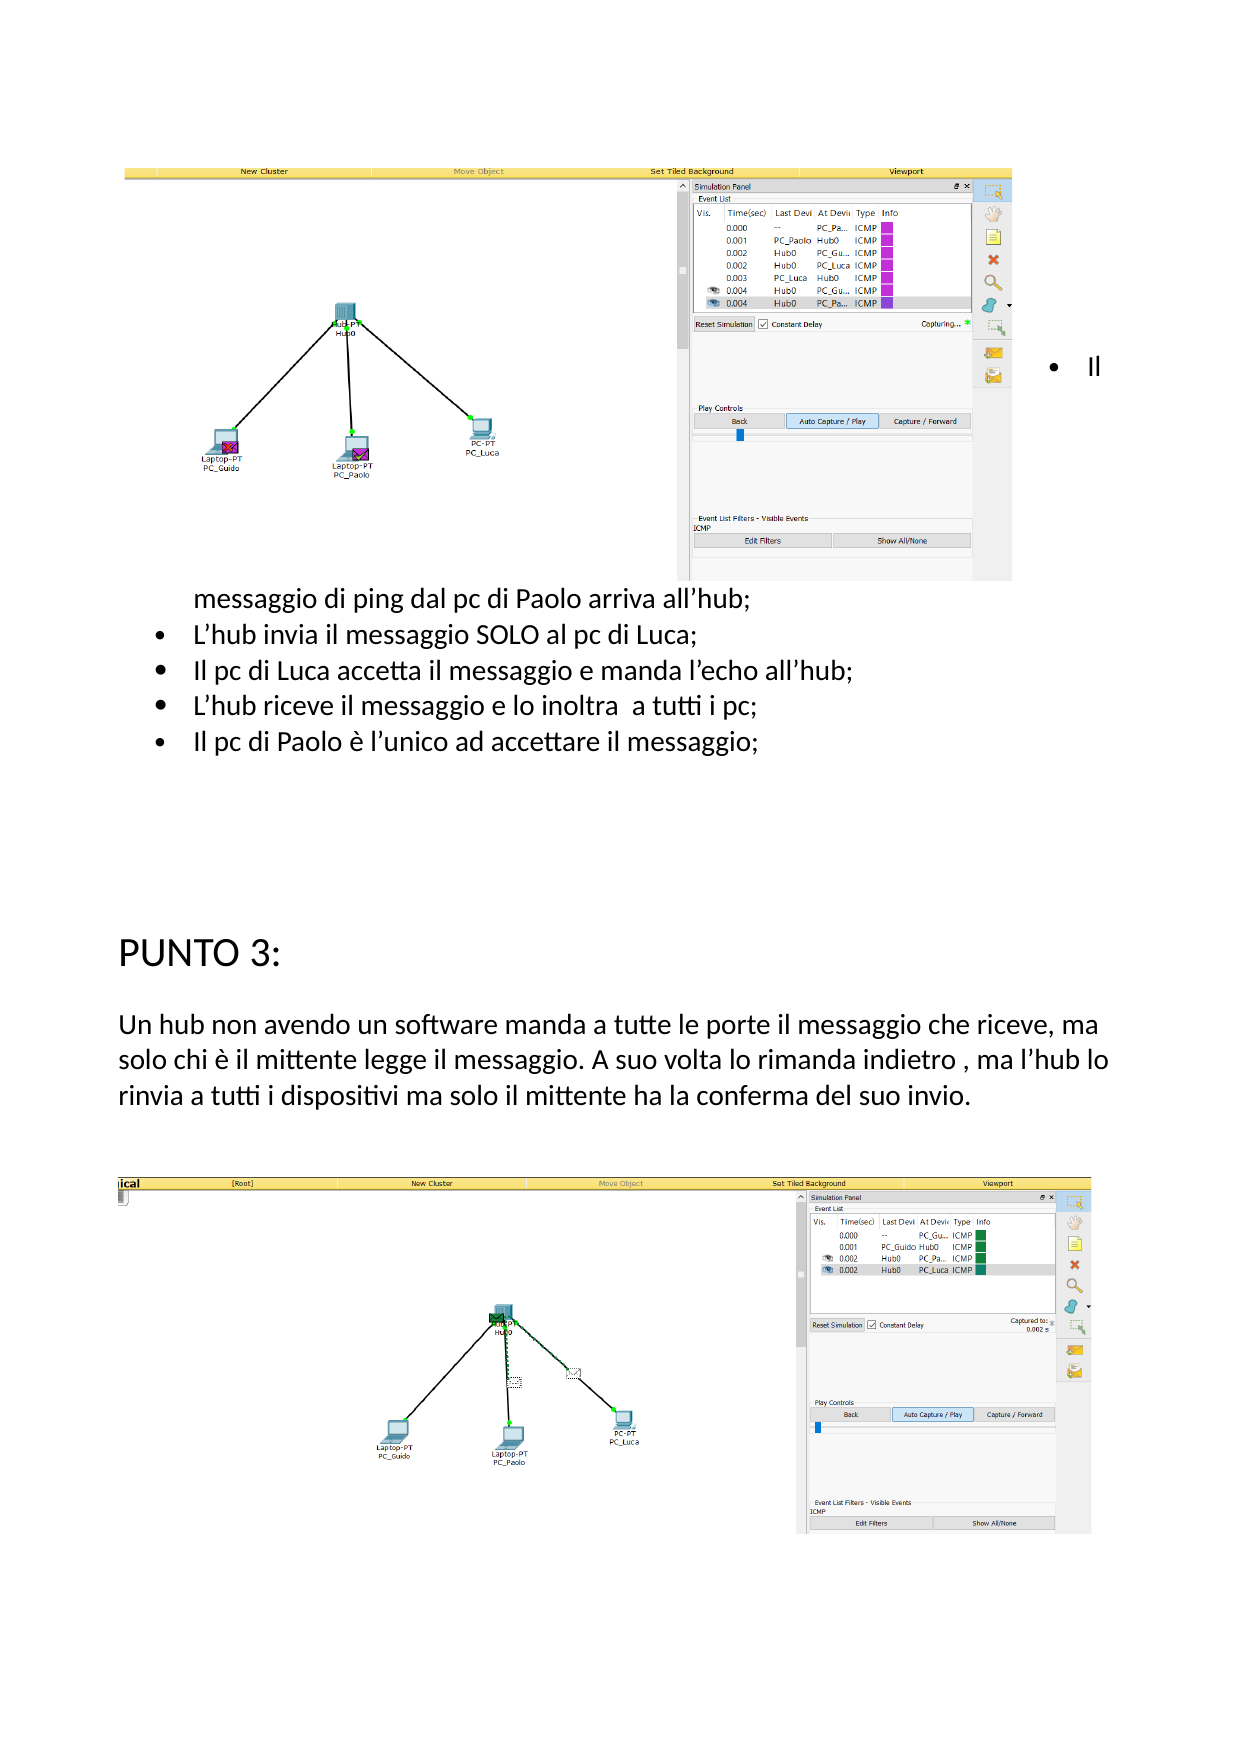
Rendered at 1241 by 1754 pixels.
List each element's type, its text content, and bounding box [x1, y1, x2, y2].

text PUNTO 3: [118, 926, 1122, 977]
list Il pc di Paolo è l’unico ad accettare il messaggio; [156, 723, 1122, 758]
text Un hub non avendo un software manda a tutte le porte il messaggio che riceve, ma solo chi è il mittente legge il messaggio. A suo volta lo rimanda indietro , ma l’hub lo rinvia a tutti i dispositivi ma solo il mittente ha la conferma del suo invio. [118, 1006, 1122, 1113]
list L’hub riceve il messaggio e lo inoltra a tutti i pc; [156, 687, 1122, 723]
list Il pc di Luca accetta il messaggio e manda l’echo all’hub; [156, 652, 1122, 687]
list Il messaggio di ping dal pc di Paolo arriva all’hub; [156, 348, 1122, 616]
list L’hub invia il messaggio SOLO al pc di Luca; [156, 616, 1122, 652]
